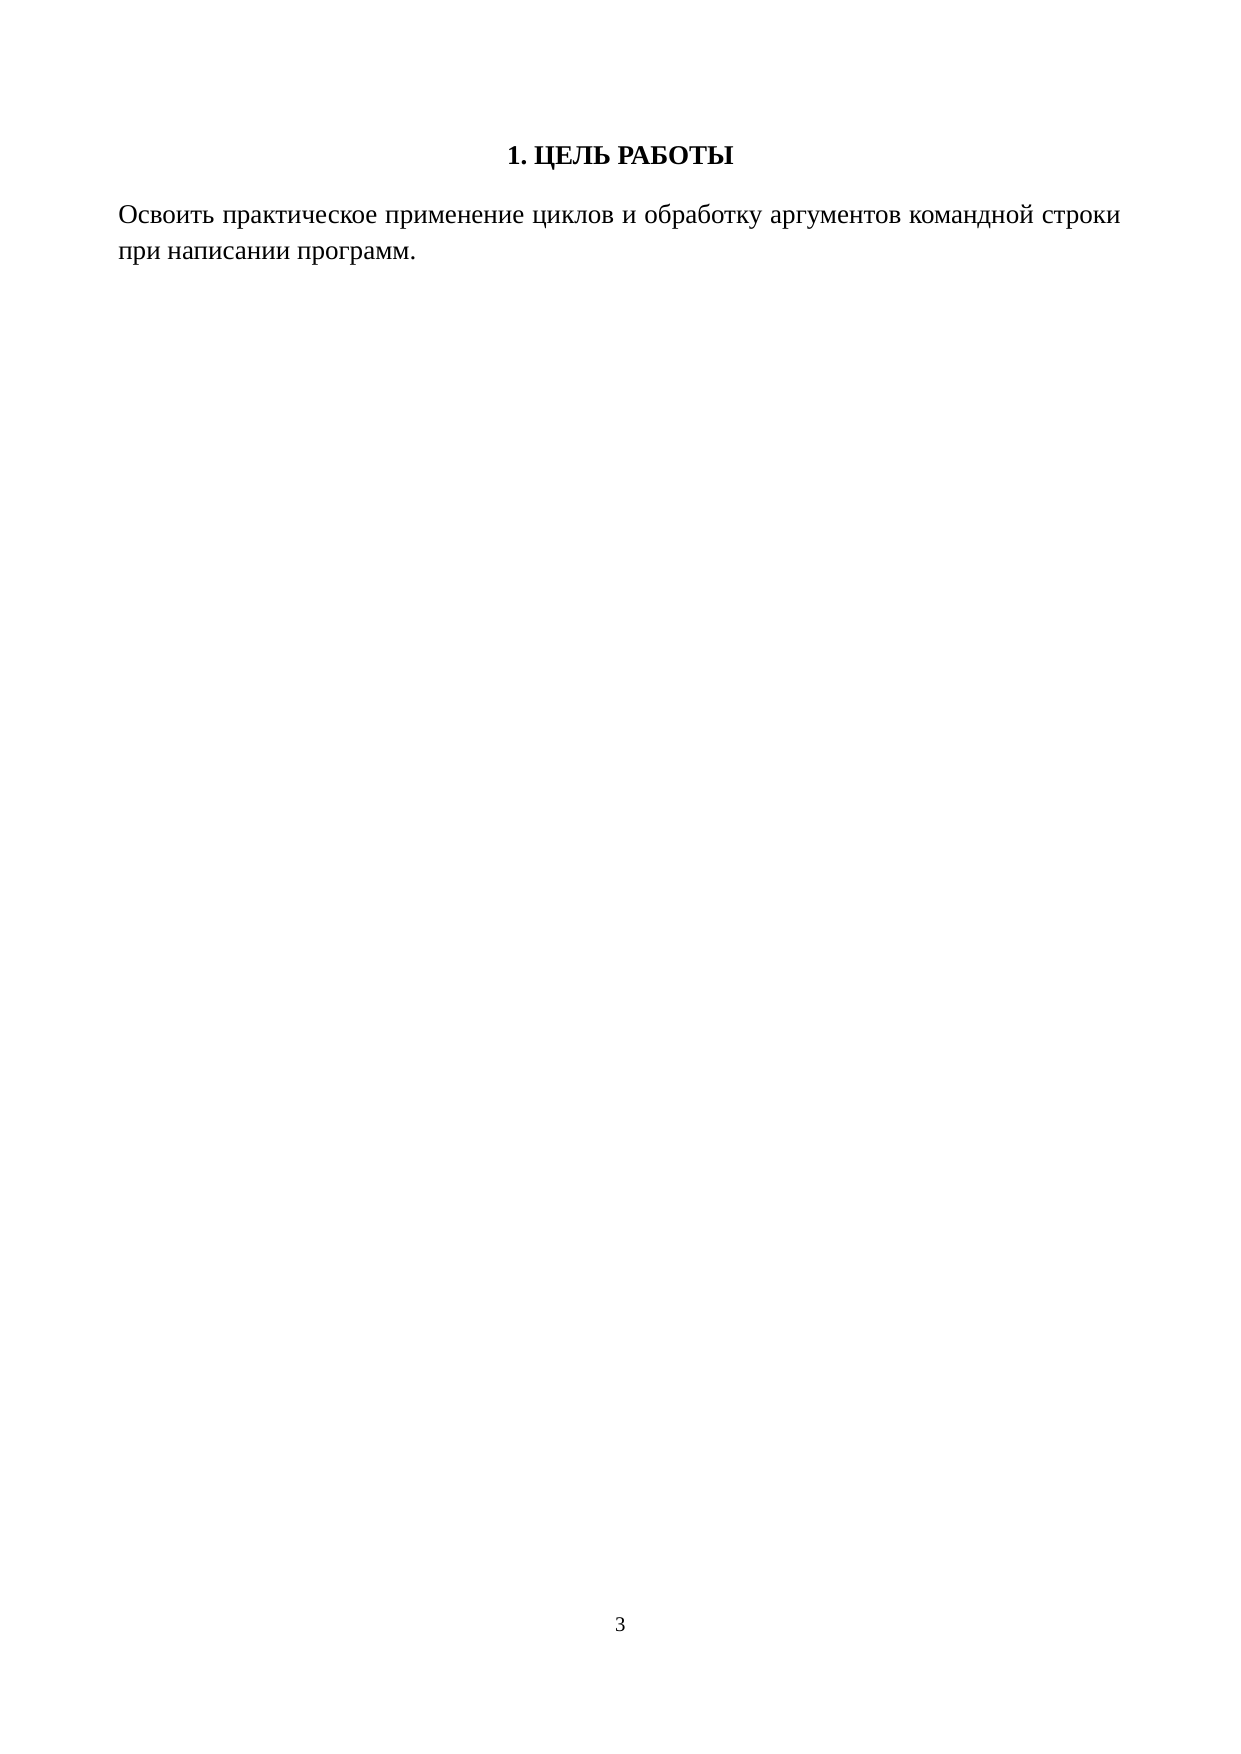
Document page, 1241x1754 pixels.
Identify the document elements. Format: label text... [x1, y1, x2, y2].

text Освоить практическое применение циклов и обработку аргументов командной строки при написании программ. [118, 198, 1122, 265]
subtitle 1. ЦЕЛЬ РАБОТЫ [118, 139, 1122, 170]
